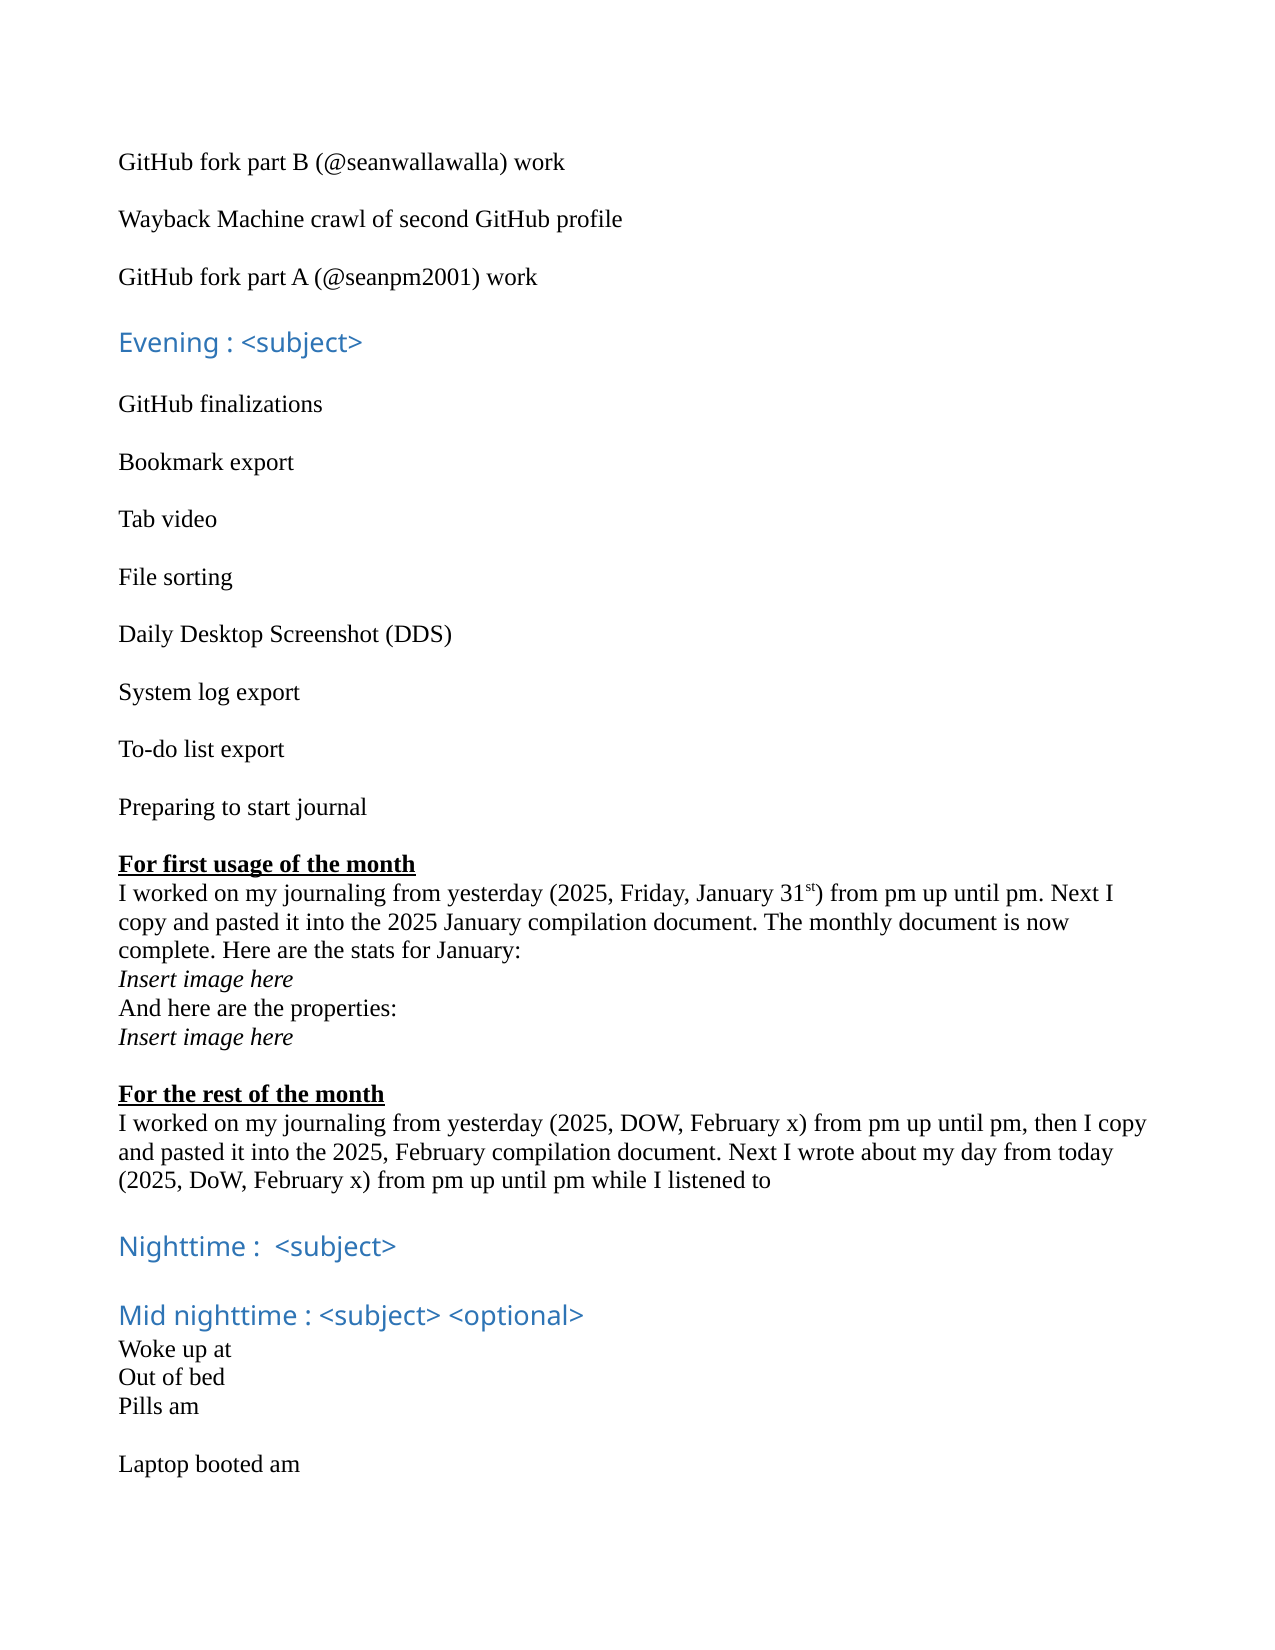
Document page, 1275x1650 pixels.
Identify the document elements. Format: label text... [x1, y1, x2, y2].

text File sorting [118, 562, 1157, 590]
subtitle Nighttime : <subject> [118, 1227, 1157, 1264]
text Out of bed [118, 1362, 1157, 1391]
text And here are the properties: [118, 993, 1157, 1022]
text Insert image here [118, 1022, 1157, 1050]
subtitle Evening : <subject> [118, 323, 1157, 360]
text Insert image here [118, 964, 1157, 993]
text Laptop booted am [118, 1449, 1157, 1477]
text To-do list export [118, 734, 1157, 763]
text GitHub fork part B (@seanwallawalla) work [118, 147, 1157, 176]
text Daily Desktop Screenshot (DDS) [118, 619, 1157, 648]
text GitHub finalizations [118, 389, 1157, 418]
text System log export [118, 677, 1157, 705]
text Woke up at [118, 1334, 1157, 1362]
subtitle Mid nighttime : <subject> <optional> [118, 1297, 1157, 1334]
text I worked on my journaling from yesterday (2025, DOW, February x) from pm up until pm, then I copy and pasted it into the 2025, February compilation document. Next I wrote about my day from today (2025, DoW, February x) from pm up until pm while I listened to [118, 1108, 1157, 1194]
text Tab video [118, 504, 1157, 533]
text Preparing to start journal [118, 792, 1157, 820]
text I worked on my journaling from yesterday (2025, Friday, January 31st) from pm up until pm. Next I copy and pasted it into the 2025 January compilation document. The monthly document is now complete. Here are the stats for January: [118, 878, 1157, 964]
text Bookmark export [118, 447, 1157, 475]
text For the rest of the month [118, 1079, 1157, 1108]
text Pills am [118, 1391, 1157, 1420]
text Wayback Machine crawl of second GitHub profile [118, 204, 1157, 233]
text For first usage of the month [118, 849, 1157, 878]
text GitHub fork part A (@seanpm2001) work [118, 262, 1157, 291]
